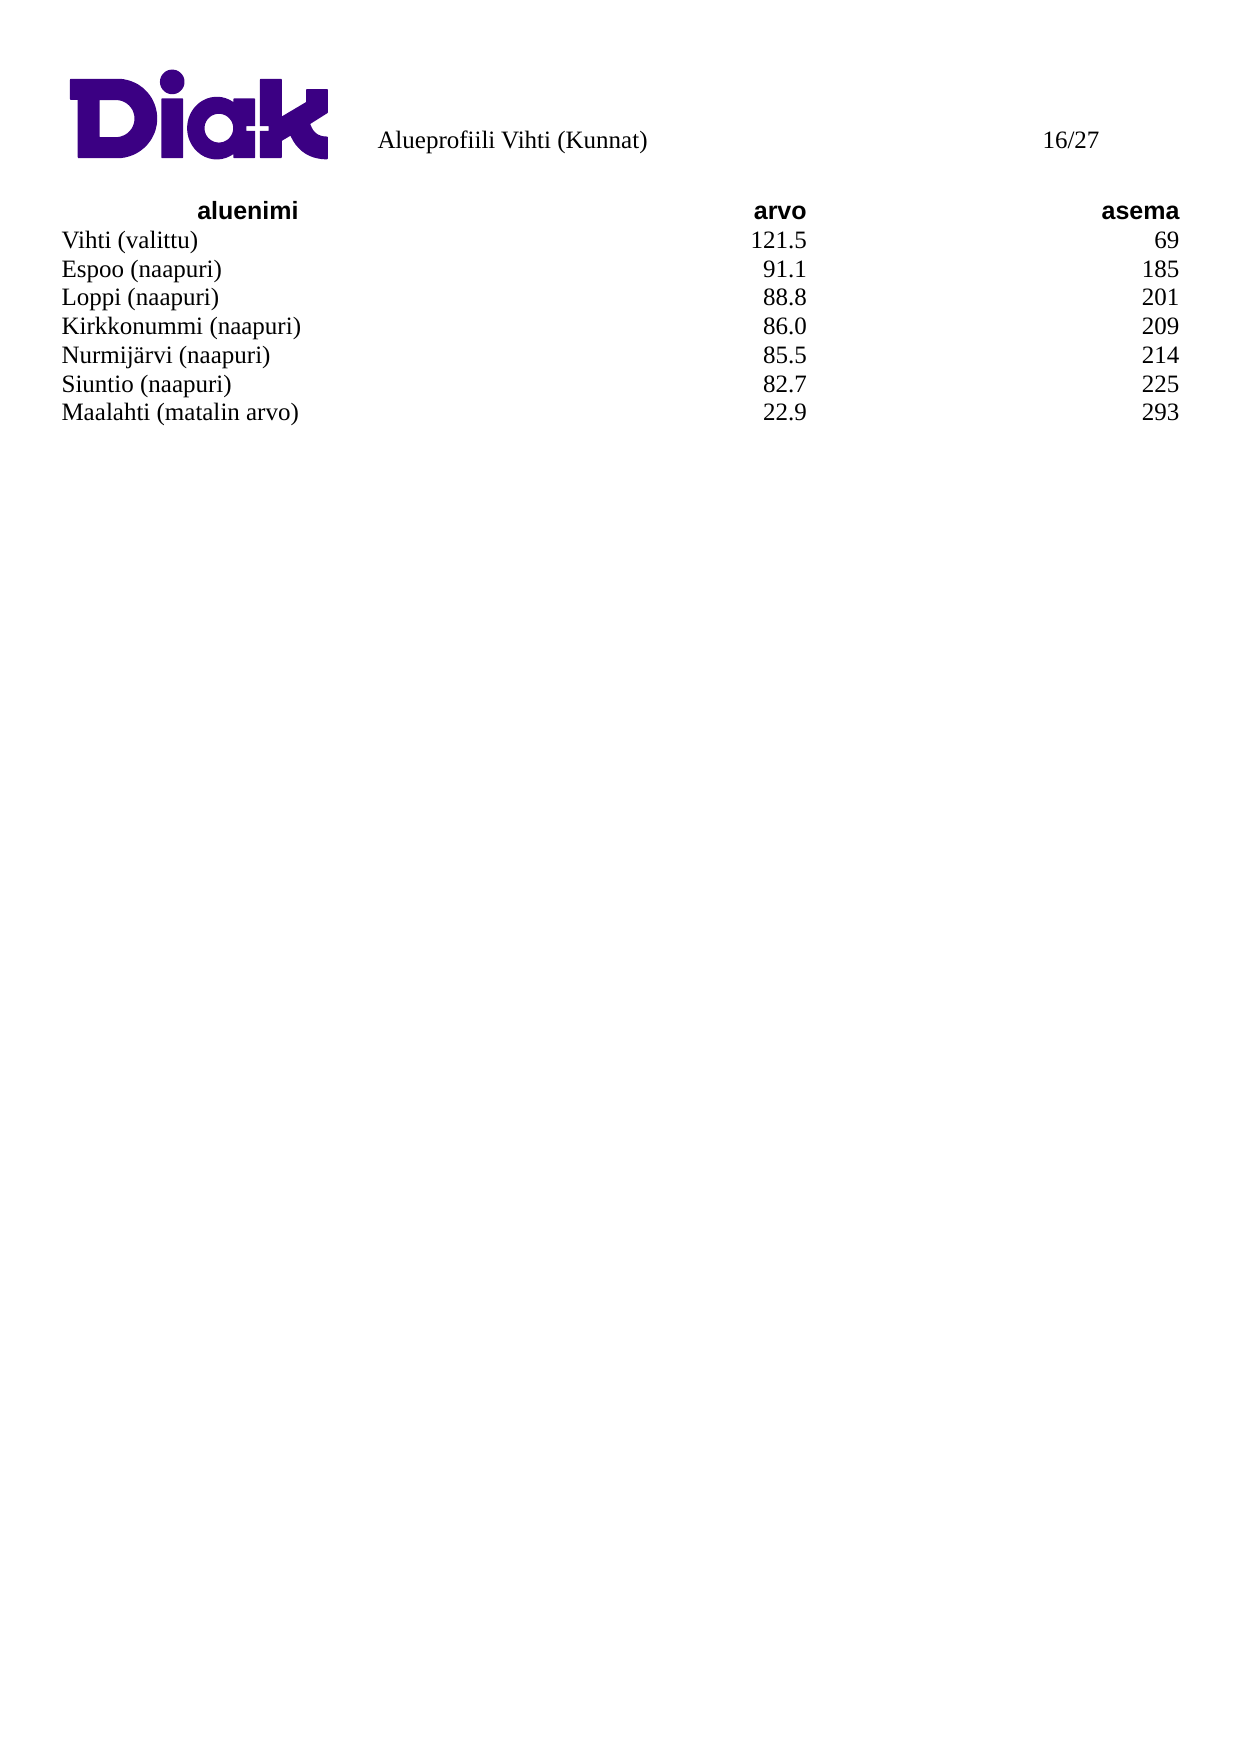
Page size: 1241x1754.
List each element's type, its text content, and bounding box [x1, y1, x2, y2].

table_cell 88.8 [434, 283, 806, 311]
table_cell 85.5 [434, 340, 806, 369]
table_cell 201 [806, 283, 1179, 311]
table_cell 214 [806, 340, 1179, 369]
table_header aluenimi [61, 196, 434, 225]
table_cell 293 [806, 398, 1179, 426]
table_cell 121.5 [434, 225, 806, 254]
table_cell Espoo (naapuri) [61, 254, 434, 282]
table_cell 91.1 [434, 254, 806, 282]
table_cell Siuntio (naapuri) [61, 369, 434, 397]
table_cell 82.7 [434, 369, 806, 397]
table_header asema [806, 196, 1179, 225]
table_cell 86.0 [434, 311, 806, 340]
table_cell 225 [806, 369, 1179, 397]
table_cell 185 [806, 254, 1179, 282]
table_cell 22.9 [434, 398, 806, 426]
table_cell 69 [806, 225, 1179, 254]
table_header arvo [434, 196, 806, 225]
table_cell 209 [806, 311, 1179, 340]
table_cell Loppi (naapuri) [61, 283, 434, 311]
table_cell Vihti (valittu) [61, 225, 434, 254]
table_cell Kirkkonummi (naapuri) [61, 311, 434, 340]
table_cell Maalahti (matalin arvo) [61, 398, 434, 426]
table_cell Nurmijärvi (naapuri) [61, 340, 434, 369]
